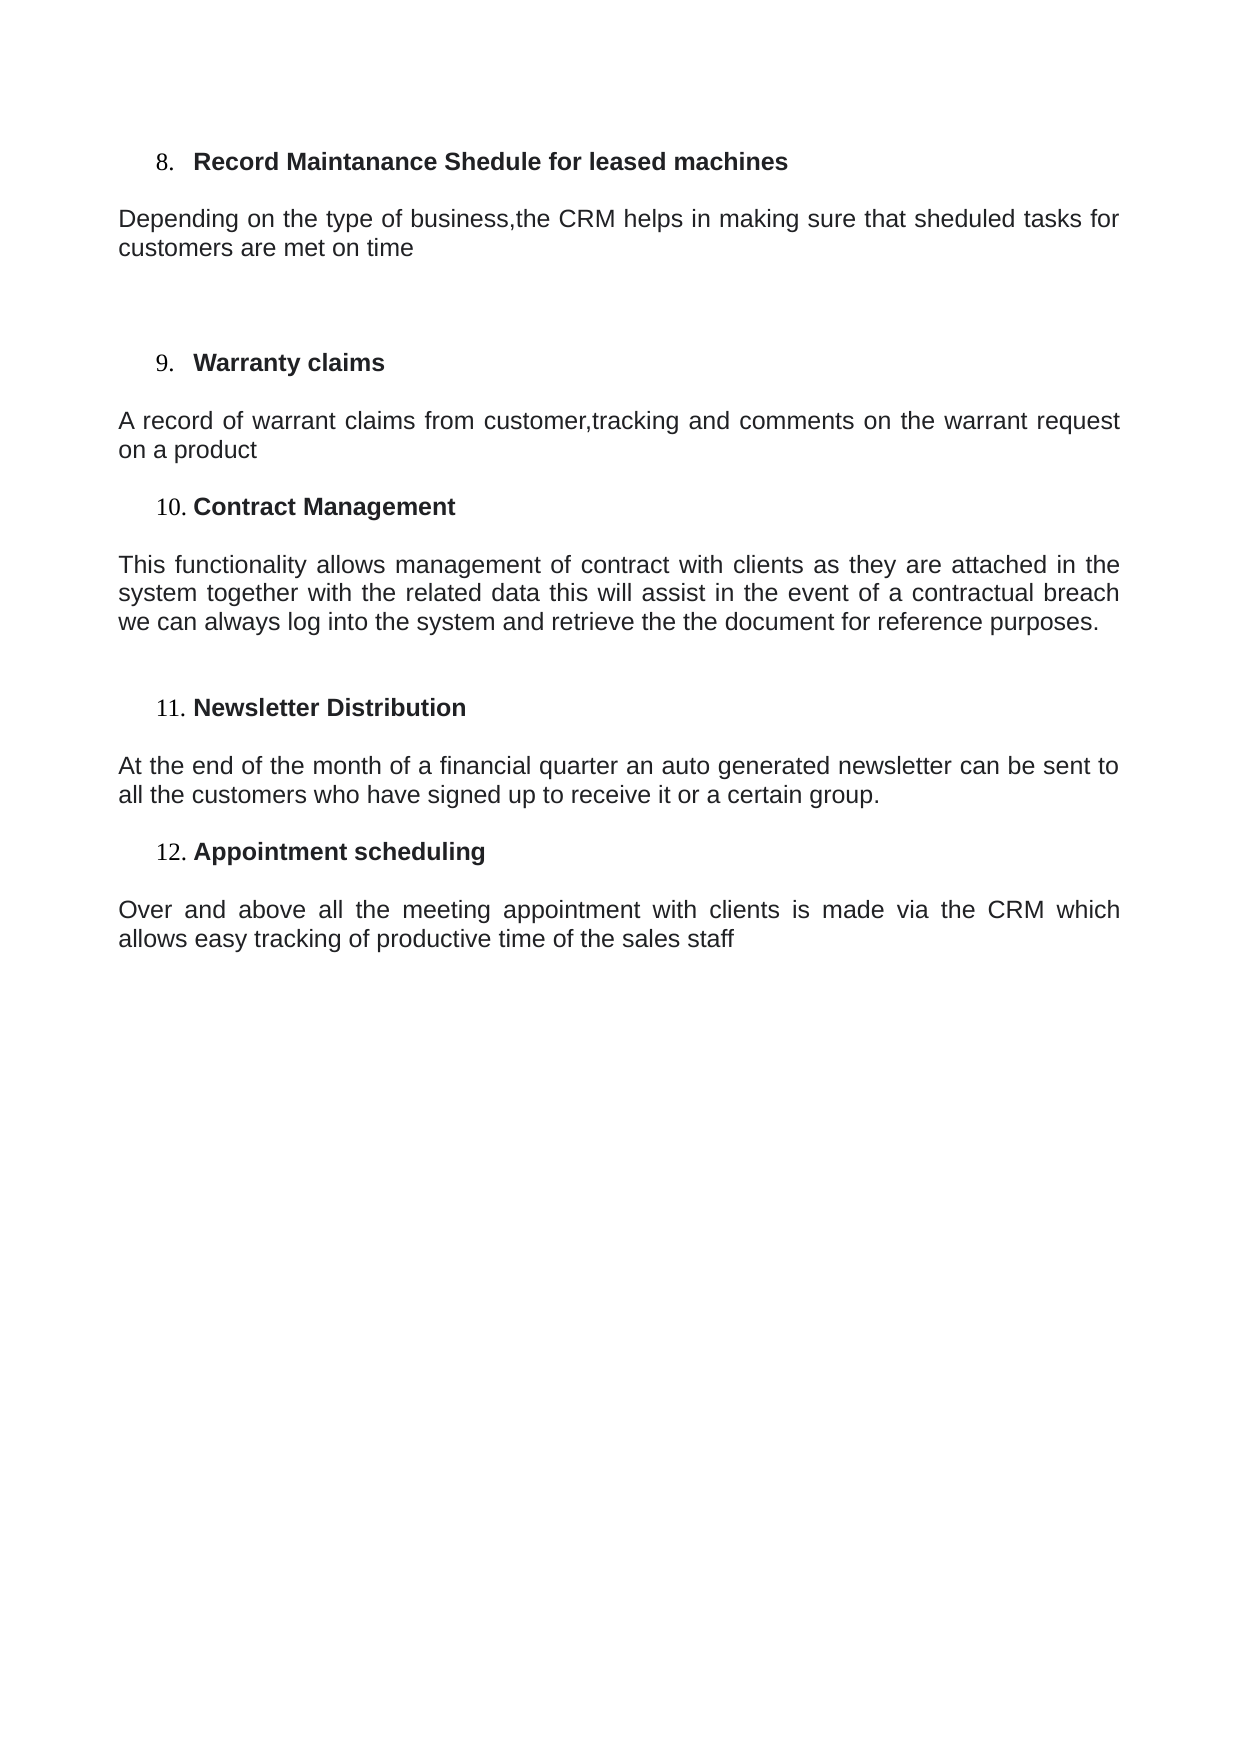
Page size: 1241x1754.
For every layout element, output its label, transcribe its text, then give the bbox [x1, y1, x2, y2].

text This functionality allows management of contract with clients as they are attached in the system together with the related data this will assist in the event of a contractual breach we can always log into the system and retrieve the the document for reference purposes. [118, 550, 1122, 636]
text At the end of the month of a financial quarter an auto generated newsletter can be sent to all the customers who have signed up to receive it or a certain group. [118, 751, 1122, 808]
text A record of warrant claims from customer,tracking and comments on the warrant request on a product [118, 406, 1122, 463]
list Record Maintanance Shedule for leased machines [156, 147, 1122, 176]
list Warranty claims [156, 348, 1122, 377]
list Newsletter Distribution [156, 693, 1122, 722]
list Appointment scheduling [156, 837, 1122, 866]
text Over and above all the meeting appointment with clients is made via the CRM which allows easy tracking of productive time of the sales staff [118, 895, 1122, 952]
list Contract Management [156, 492, 1122, 521]
text Depending on the type of business,the CRM helps in making sure that sheduled tasks for customers are met on time [118, 204, 1122, 262]
